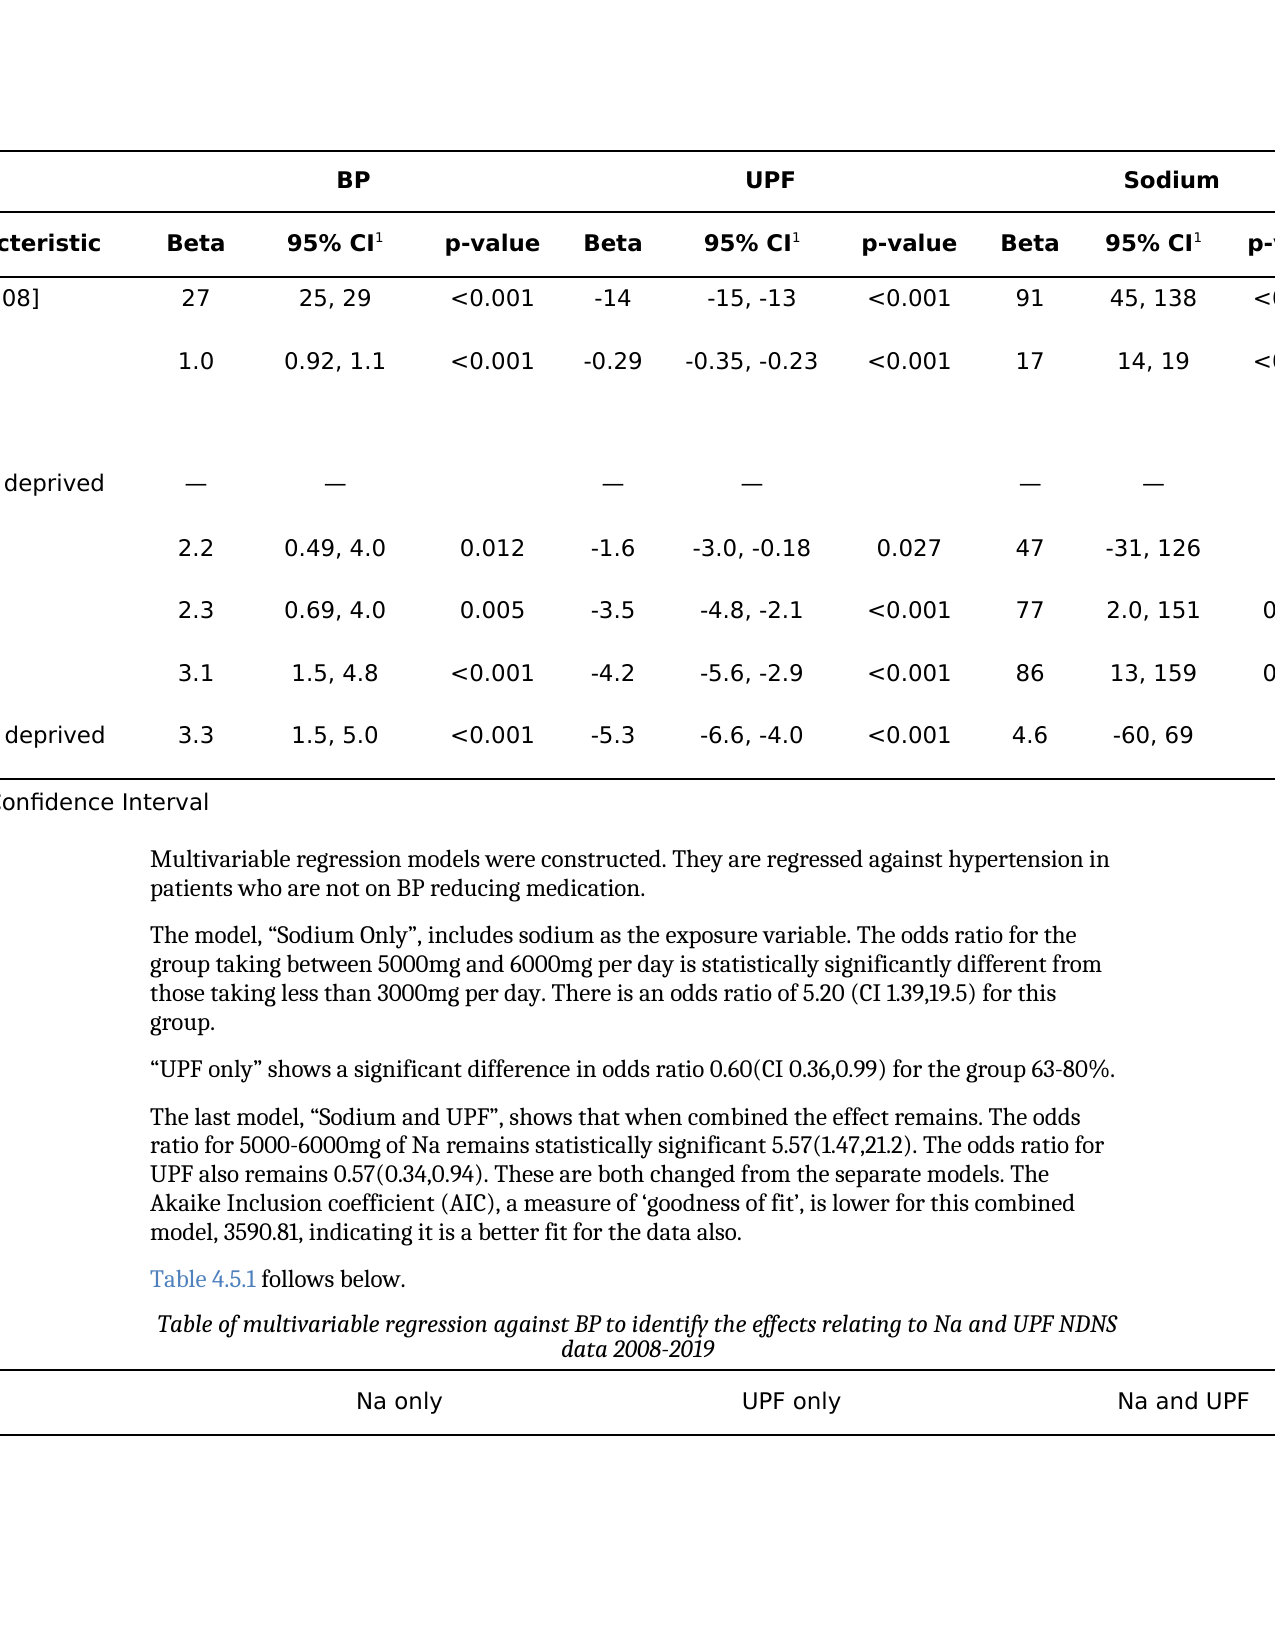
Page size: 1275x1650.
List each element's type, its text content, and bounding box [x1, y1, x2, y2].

table_cell <0.001 [840, 588, 979, 651]
table_cell 3.3 [145, 713, 247, 778]
table_cell — [664, 461, 840, 526]
table_cell bmival [0, 339, 145, 401]
table_cell 0.021 [1226, 651, 1275, 713]
table_header Sodium [979, 152, 1275, 211]
table_cell [423, 461, 562, 526]
table_cell -15, -13 [664, 278, 840, 339]
table_header [0, 1371, 203, 1434]
table_header Na and UPF [988, 1371, 1275, 1434]
table_cell 95% CI1 [1081, 213, 1226, 276]
text The last model, “Sodium and UPF”, shows that when combined the effect remains. The odds ratio for 5000-6000mg of Na remains statistically significant 5.57(1.47,21.2). The odds ratio for UPF also remains 0.57(0.34,0.94). These are both changed from the separate models. The Akaike Inclusion coefficient (AIC), a measure of ‘goodness of fit’, is lower for this combined model, 3590.81, indicating it is a better fit for the data also. [150, 1102, 1125, 1246]
table_cell p-value [840, 213, 979, 276]
table_cell 0.49, 4.0 [247, 526, 423, 588]
table_cell -0.35, -0.23 [664, 339, 840, 401]
table_cell 1.0 [145, 339, 247, 401]
table_cell [840, 461, 979, 526]
text “UPF only” shows a significant difference in odds ratio 0.60(CI 0.36,0.99) for the group 63-80%. [150, 1055, 1125, 1084]
table_cell [247, 401, 423, 461]
table_cell [562, 401, 664, 461]
table_cell 3.1 [145, 651, 247, 713]
table_cell -5.6, -2.9 [664, 651, 840, 713]
table_cell 2.0, 151 [1081, 588, 1226, 651]
table_cell <0.001 [423, 651, 562, 713]
table_cell — [145, 461, 247, 526]
table_cell 14, 19 [1081, 339, 1226, 401]
table_cell <0.001 [423, 278, 562, 339]
table_cell -4.2 [562, 651, 664, 713]
table_cell 95% CI1 [664, 213, 840, 276]
table_cell <0.001 [1226, 339, 1275, 401]
table_cell 77 [979, 588, 1081, 651]
table_cell Beta [562, 213, 664, 276]
table_cell <0.001 [840, 278, 979, 339]
table_cell <0.001 [840, 713, 979, 778]
table_cell [840, 401, 979, 461]
table_cell -14 [562, 278, 664, 339]
table_cell <0.001 [423, 713, 562, 778]
table_cell [979, 401, 1081, 461]
table_cell <0.001 [840, 339, 979, 401]
table_cell 25, 29 [247, 278, 423, 339]
table_cell Beta [145, 213, 247, 276]
table_cell -0.29 [562, 339, 664, 401]
table_cell [1081, 401, 1226, 461]
table_cell IMD [0, 401, 145, 461]
table_cell <0.001 [840, 651, 979, 713]
table_cell p-value [423, 213, 562, 276]
table_cell p-value [1226, 213, 1275, 276]
table_cell [423, 401, 562, 461]
table_cell Most deprived [0, 461, 145, 526]
table_cell [145, 401, 247, 461]
table_header BP [145, 152, 562, 211]
table_cell Beta [979, 213, 1081, 276]
text Table of multivariable regression against BP to identify the effects relating to Na and UPF NDNS data 2008-2019 [156, 1312, 1119, 1362]
table_cell 17 [979, 339, 1081, 401]
table_cell 3 [0, 588, 145, 651]
table_header [0, 152, 145, 211]
table_cell — [562, 461, 664, 526]
table_cell 45, 138 [1081, 278, 1226, 339]
table_cell 95% CI1 [247, 213, 423, 276]
table_cell -5.3 [562, 713, 664, 778]
table_cell [664, 401, 840, 461]
table_cell — [1081, 461, 1226, 526]
table_cell 47 [979, 526, 1081, 588]
table_cell [1226, 461, 1275, 526]
table_cell -3.0, -0.18 [664, 526, 840, 588]
table_cell 0.012 [423, 526, 562, 588]
table_cell 0.2 [1226, 526, 1275, 588]
table_cell 0.92, 1.1 [247, 339, 423, 401]
table_cell 1CI = Confidence Interval [0, 780, 1275, 826]
table_cell 4 [0, 651, 145, 713]
table_cell 1.5, 4.8 [247, 651, 423, 713]
table_cell <0.001 [1226, 278, 1275, 339]
table_cell 1.5, 5.0 [247, 713, 423, 778]
table_cell 27 [145, 278, 247, 339]
table_cell -31, 126 [1081, 526, 1226, 588]
table_cell 86 [979, 651, 1081, 713]
table_cell — [247, 461, 423, 526]
table_cell 2.3 [145, 588, 247, 651]
table_cell 0.69, 4.0 [247, 588, 423, 651]
table_cell 13, 159 [1081, 651, 1226, 713]
table_cell — [979, 461, 1081, 526]
table_cell 0.044 [1226, 588, 1275, 651]
table_cell -6.6, -4.0 [664, 713, 840, 778]
table_cell 0.9 [1226, 713, 1275, 778]
table_cell -3.5 [562, 588, 664, 651]
table_cell 2 [0, 526, 145, 588]
table_header UPF only [595, 1371, 987, 1434]
table_cell (65,108] [0, 278, 145, 339]
table_header Na only [203, 1371, 595, 1434]
table_cell <0.001 [423, 339, 562, 401]
table_cell [1226, 401, 1275, 461]
table_cell 0.027 [840, 526, 979, 588]
table_cell 4.6 [979, 713, 1081, 778]
table_cell -60, 69 [1081, 713, 1226, 778]
table_cell 0.005 [423, 588, 562, 651]
table_cell Characteristic [0, 213, 145, 276]
table_cell 91 [979, 278, 1081, 339]
table_header UPF [562, 152, 979, 211]
text The model, “Sodium Only”, includes sodium as the exposure variable. The odds ratio for the group taking between 5000mg and 6000mg per day is statistically significantly different from those taking less than 3000mg per day. There is an odds ratio of 5.20 (CI 1.39,19.5) for this group. [150, 921, 1125, 1036]
table_cell least deprived [0, 713, 145, 778]
table_cell -1.6 [562, 526, 664, 588]
text Multivariable regression models were constructed. They are regressed against hypertension in patients who are not on BP reducing medication. [150, 845, 1125, 902]
table_cell -4.8, -2.1 [664, 588, 840, 651]
table_cell 2.2 [145, 526, 247, 588]
text Table 4.5.1 follows below. [150, 1265, 1125, 1294]
